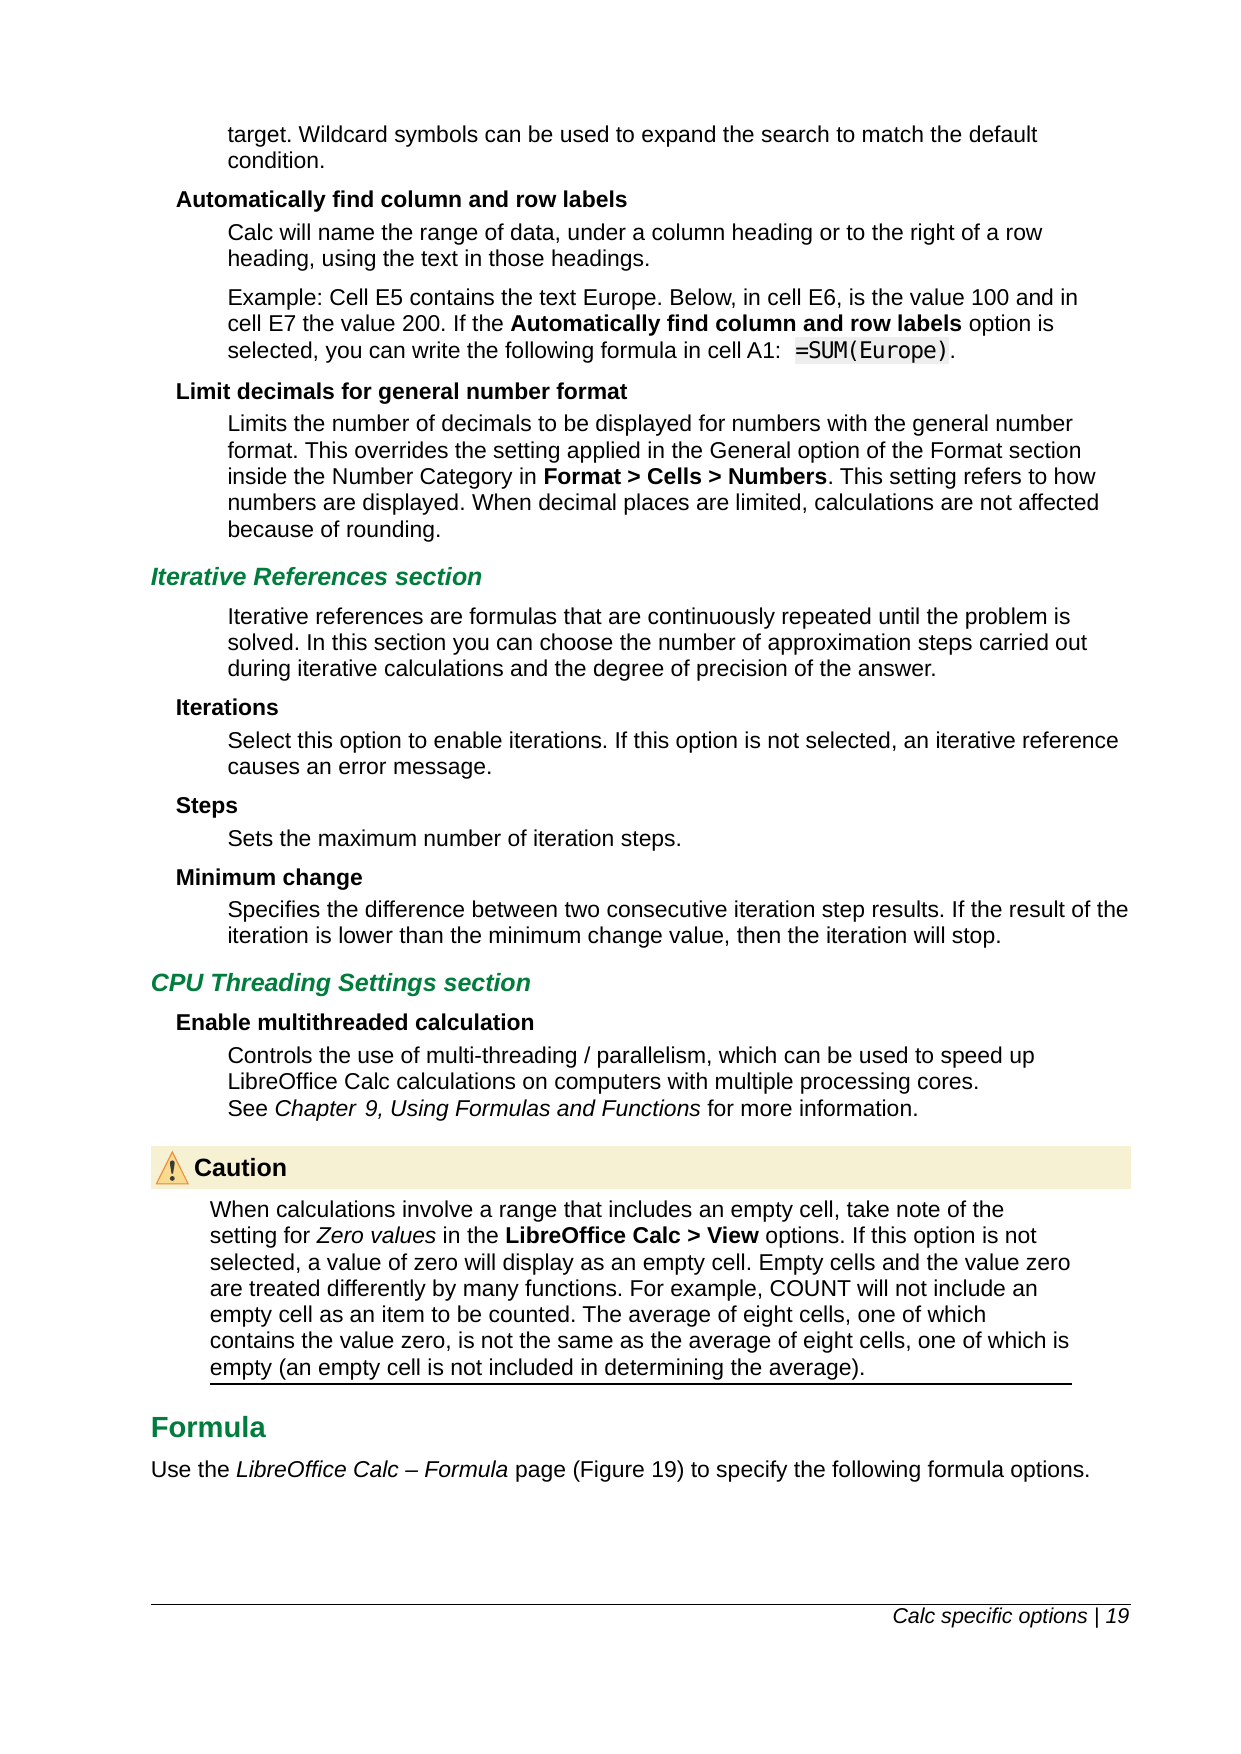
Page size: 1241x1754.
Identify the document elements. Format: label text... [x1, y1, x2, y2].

text Limits the number of decimals to be displayed for numbers with the general number format. This overrides the setting applied in the General option of the Format section inside the Number Category in Format > Cells > Numbers. This setting refers to how numbers are displayed. When decimal places are limited, calculations are not affected because of rounding. [227, 410, 1131, 542]
text Iterations [176, 694, 1131, 721]
text Select this option to enable iterations. If this option is not selected, an iterative reference causes an error message. [227, 727, 1131, 779]
text Use the LibreOffice Calc – Formula page (Figure 19) to specify the following formula options. [151, 1456, 1131, 1482]
text Controls the use of multi-threading / parallelism, which can be used to speed up LibreOffice Calc calculations on computers with multiple processing cores. See Chapter 9, Using Formulas and Functions for more information. [227, 1042, 1131, 1121]
subtitle Formula [151, 1410, 1131, 1443]
text target. Wildcard symbols can be used to expand the search to match the default condition. [227, 121, 1131, 174]
text Minimum change [176, 863, 1131, 890]
text Calc will name the range of data, under a column heading or to the right of a row heading, using the text in those headings. [227, 219, 1131, 272]
text When calculations involve a range that includes an empty cell, take note of the setting for Zero values in the LibreOffice Calc > View options. If this option is not selected, a value of zero will display as an empty cell. Empty cells and the value zero are treated differently by many functions. For example, COUNT will not include an empty cell as an item to be counted. The average of eight cells, one of which contains the value zero, is not the same as the average of eight cells, one of which is empty (an empty cell is not included in determining the average). [209, 1196, 1072, 1385]
subtitle Iterative References section [151, 561, 1131, 590]
text Example: Cell E5 contains the text Europe. Below, in cell E6, is the value 100 and in cell E7 the value 200. If the Automatically find column and row labels option is selected, you can write the following formula in cell A1: =SUM(Europe). [227, 284, 1131, 365]
text Enable multithreaded calculation [176, 1009, 1131, 1036]
text Specifies the difference between two consecutive iteration step results. If the result of the iteration is lower than the minimum change value, then the iteration will stop. [227, 896, 1131, 949]
text Sets the maximum number of iteration steps. [227, 824, 1131, 851]
text Limit decimals for general number format [176, 378, 1131, 404]
text Automatically find column and row labels [176, 186, 1131, 213]
text Steps [176, 792, 1131, 818]
subtitle CPU Threading Settings section [151, 968, 1131, 997]
subtitle Caution [151, 1146, 1131, 1189]
text Iterative references are formulas that are continuously repeated until the problem is solved. In this section you can choose the number of approximation steps carried out during iterative calculations and the degree of precision of the answer. [227, 603, 1131, 682]
